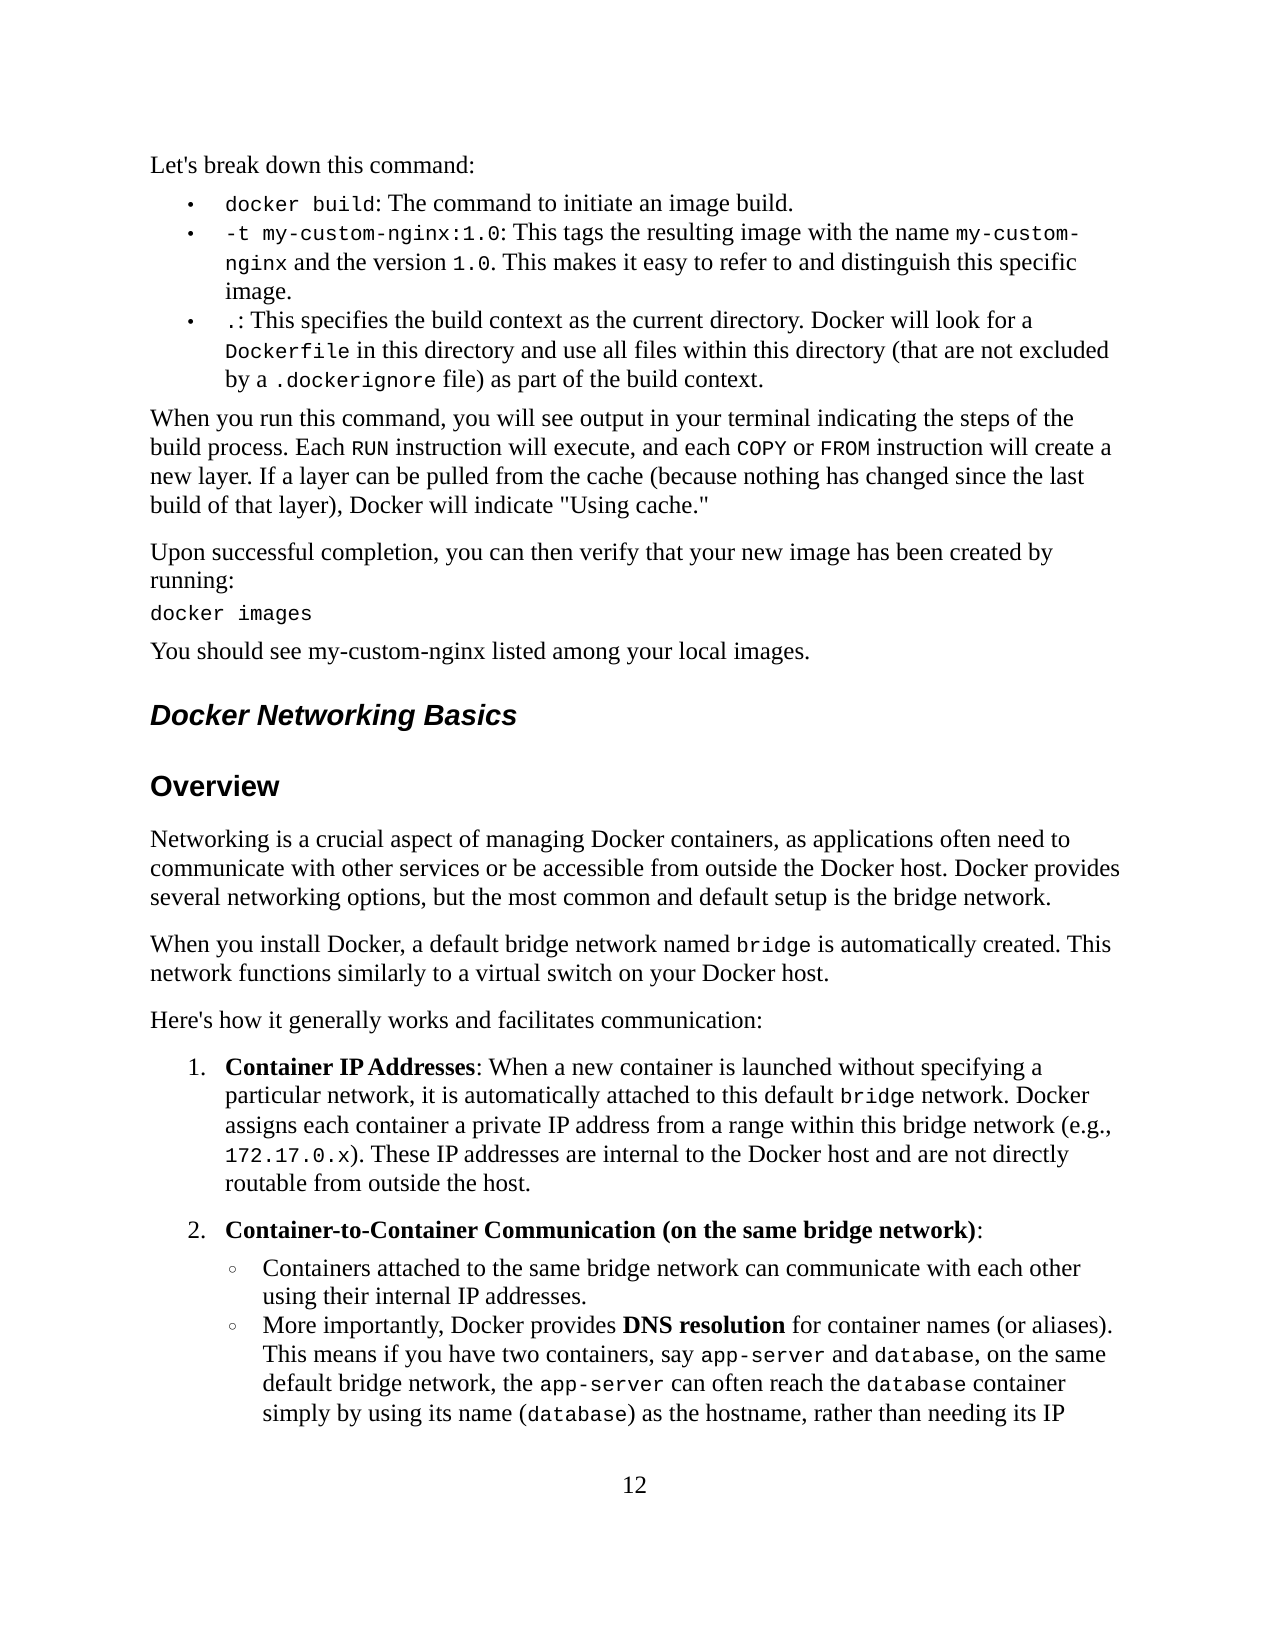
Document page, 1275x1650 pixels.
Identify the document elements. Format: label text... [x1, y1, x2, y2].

text Here's how it generally works and facilitates communication: [150, 1005, 1125, 1034]
list .: This specifies the build context as the current directory. Docker will look for a Dockerfile in this directory and use all files within this directory (that are not excluded by a .dockerignore file) as part of the build context. [187, 305, 1125, 394]
text When you install Docker, a default bridge network named bridge is automatically created. This network functions similarly to a virtual switch on your Docker host. [150, 929, 1125, 987]
list -t my-custom-nginx:1.0: This tags the resulting image with the name my-custom-nginx and the version 1.0. This makes it easy to refer to and distinguish this specific image. [187, 217, 1125, 305]
subtitle Docker Networking Basics [150, 698, 1125, 732]
list Container-to-Container Communication (on the same bridge network): [187, 1215, 1125, 1244]
text docker images [150, 603, 1125, 627]
subtitle Overview [150, 769, 1125, 803]
list Containers attached to the same bridge network can communicate with each other using their internal IP addresses. [225, 1253, 1125, 1310]
text You should see my-custom-nginx listed among your local images. [150, 636, 1125, 664]
list docker build: The command to initiate an image build. [187, 188, 1125, 217]
text Upon successful completion, you can then verify that your new image has been created by running: [150, 537, 1125, 594]
list More importantly, Docker provides DNS resolution for container names (or aliases). This means if you have two containers, say app-server and database, on the same default bridge network, the app-server can often reach the database container simply by using its name (database) as the hostname, rather than needing its IP [225, 1310, 1125, 1428]
text Let's break down this command: [150, 150, 1125, 179]
list Container IP Addresses: When a new container is launched without specifying a particular network, it is automatically attached to this default bridge network. Docker assigns each container a private IP address from a range within this bridge network (e.g., 172.17.0.x). These IP addresses are internal to the Docker host and are not directly routable from outside the host. [187, 1052, 1125, 1197]
text Networking is a crucial aspect of managing Docker containers, as applications often need to communicate with other services or be accessible from outside the Docker host. Docker provides several networking options, but the most common and default setup is the bridge network. [150, 824, 1125, 911]
text When you run this command, you will see output in your terminal indicating the steps of the build process. Each RUN instruction will execute, and each COPY or FROM instruction will create a new layer. If a layer can be pulled from the cache (because nothing has changed since the last build of that layer), Docker will indicate "Using cache." [150, 403, 1125, 519]
